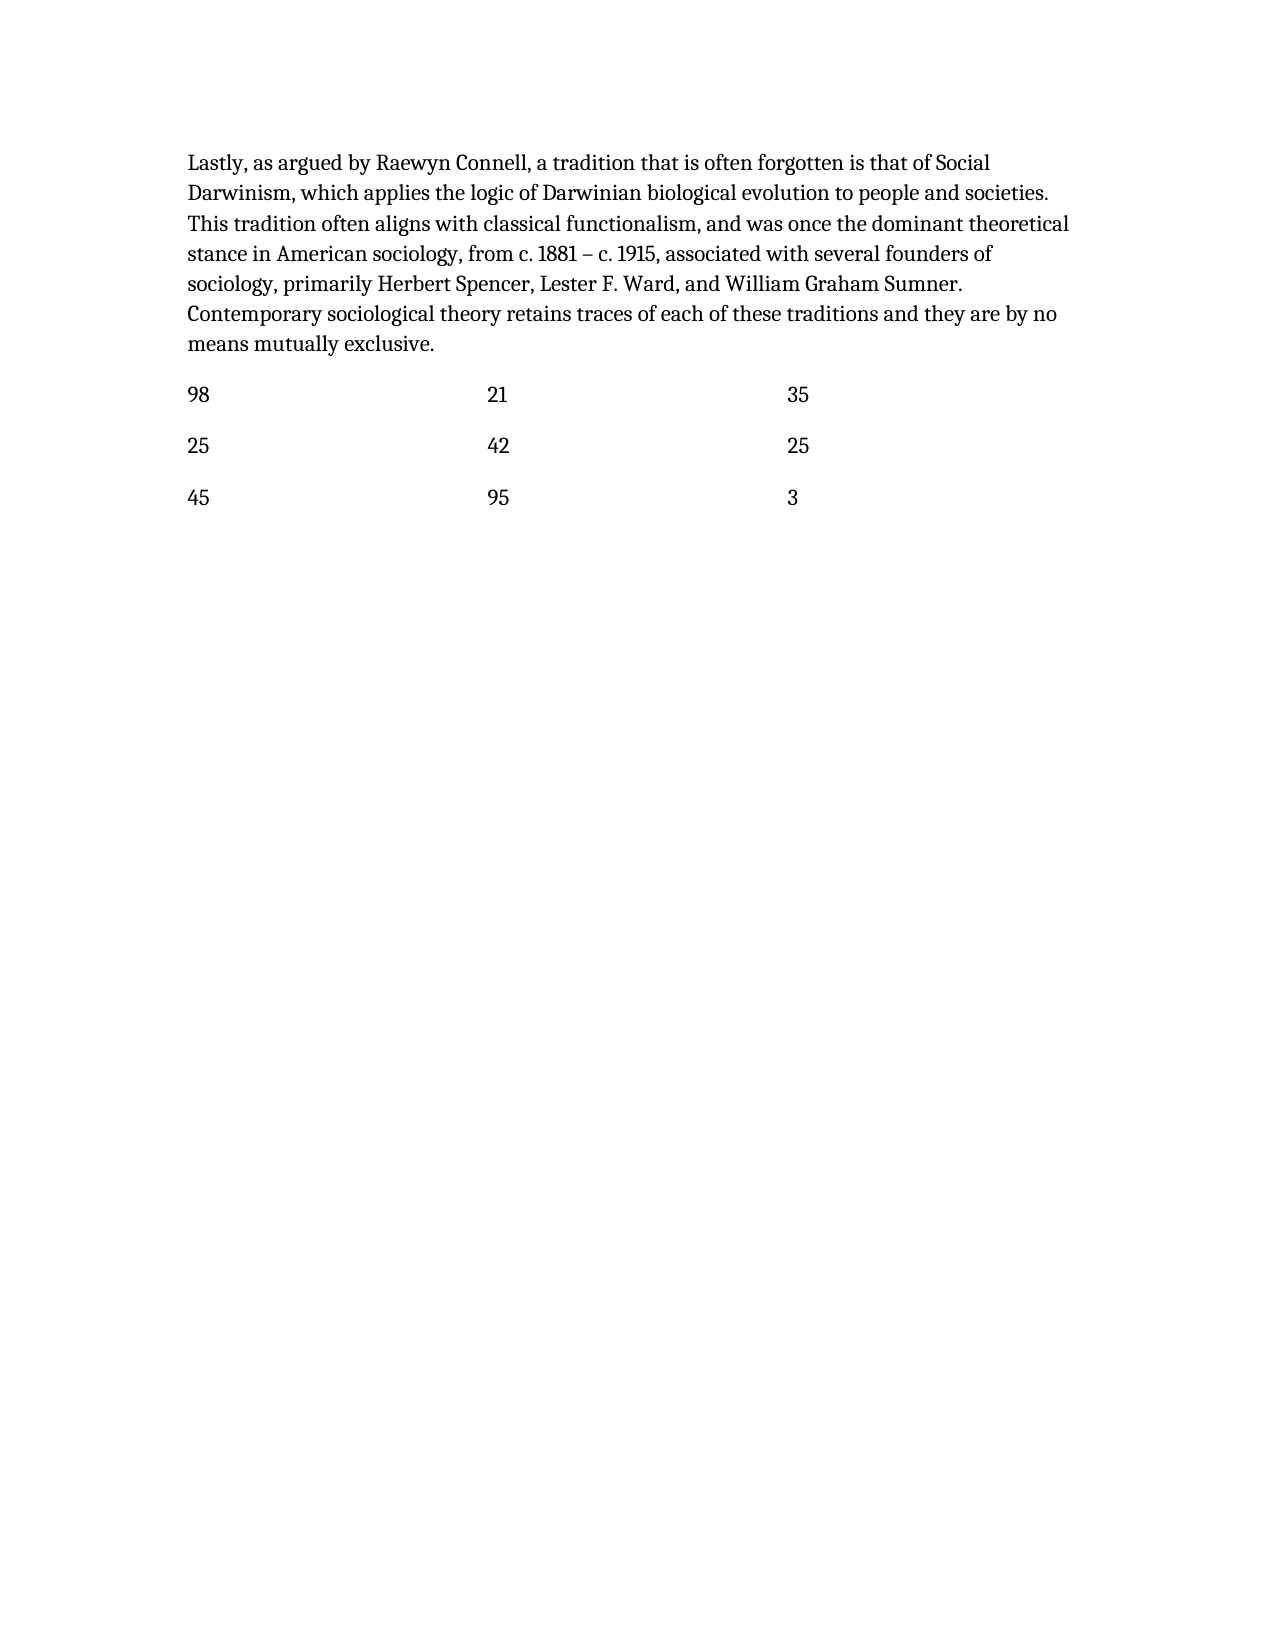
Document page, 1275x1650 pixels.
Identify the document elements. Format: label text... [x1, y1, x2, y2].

table_cell 25 [776, 433, 1076, 484]
table_cell 3 [776, 484, 1076, 535]
table_header 21 [476, 382, 776, 433]
table_cell 42 [476, 433, 776, 484]
table_cell 25 [176, 433, 476, 484]
text Lastly, as argued by Raewyn Connell, a tradition that is often forgotten is that of Social Darwinism, which applies the logic of Darwinian biological evolution to people and societies. This tradition often aligns with classical functionalism, and was once the dominant theoretical stance in American sociology, from c. 1881 – c. 1915, associated with several founders of sociology, primarily Herbert Spencer, Lester F. Ward, and William Graham Sumner. Contemporary sociological theory retains traces of each of these traditions and they are by no means mutually exclusive. [187, 150, 1087, 358]
table_header 35 [776, 382, 1076, 433]
table_header 98 [176, 382, 476, 433]
table_cell 45 [176, 484, 476, 535]
table_cell 95 [476, 484, 776, 535]
